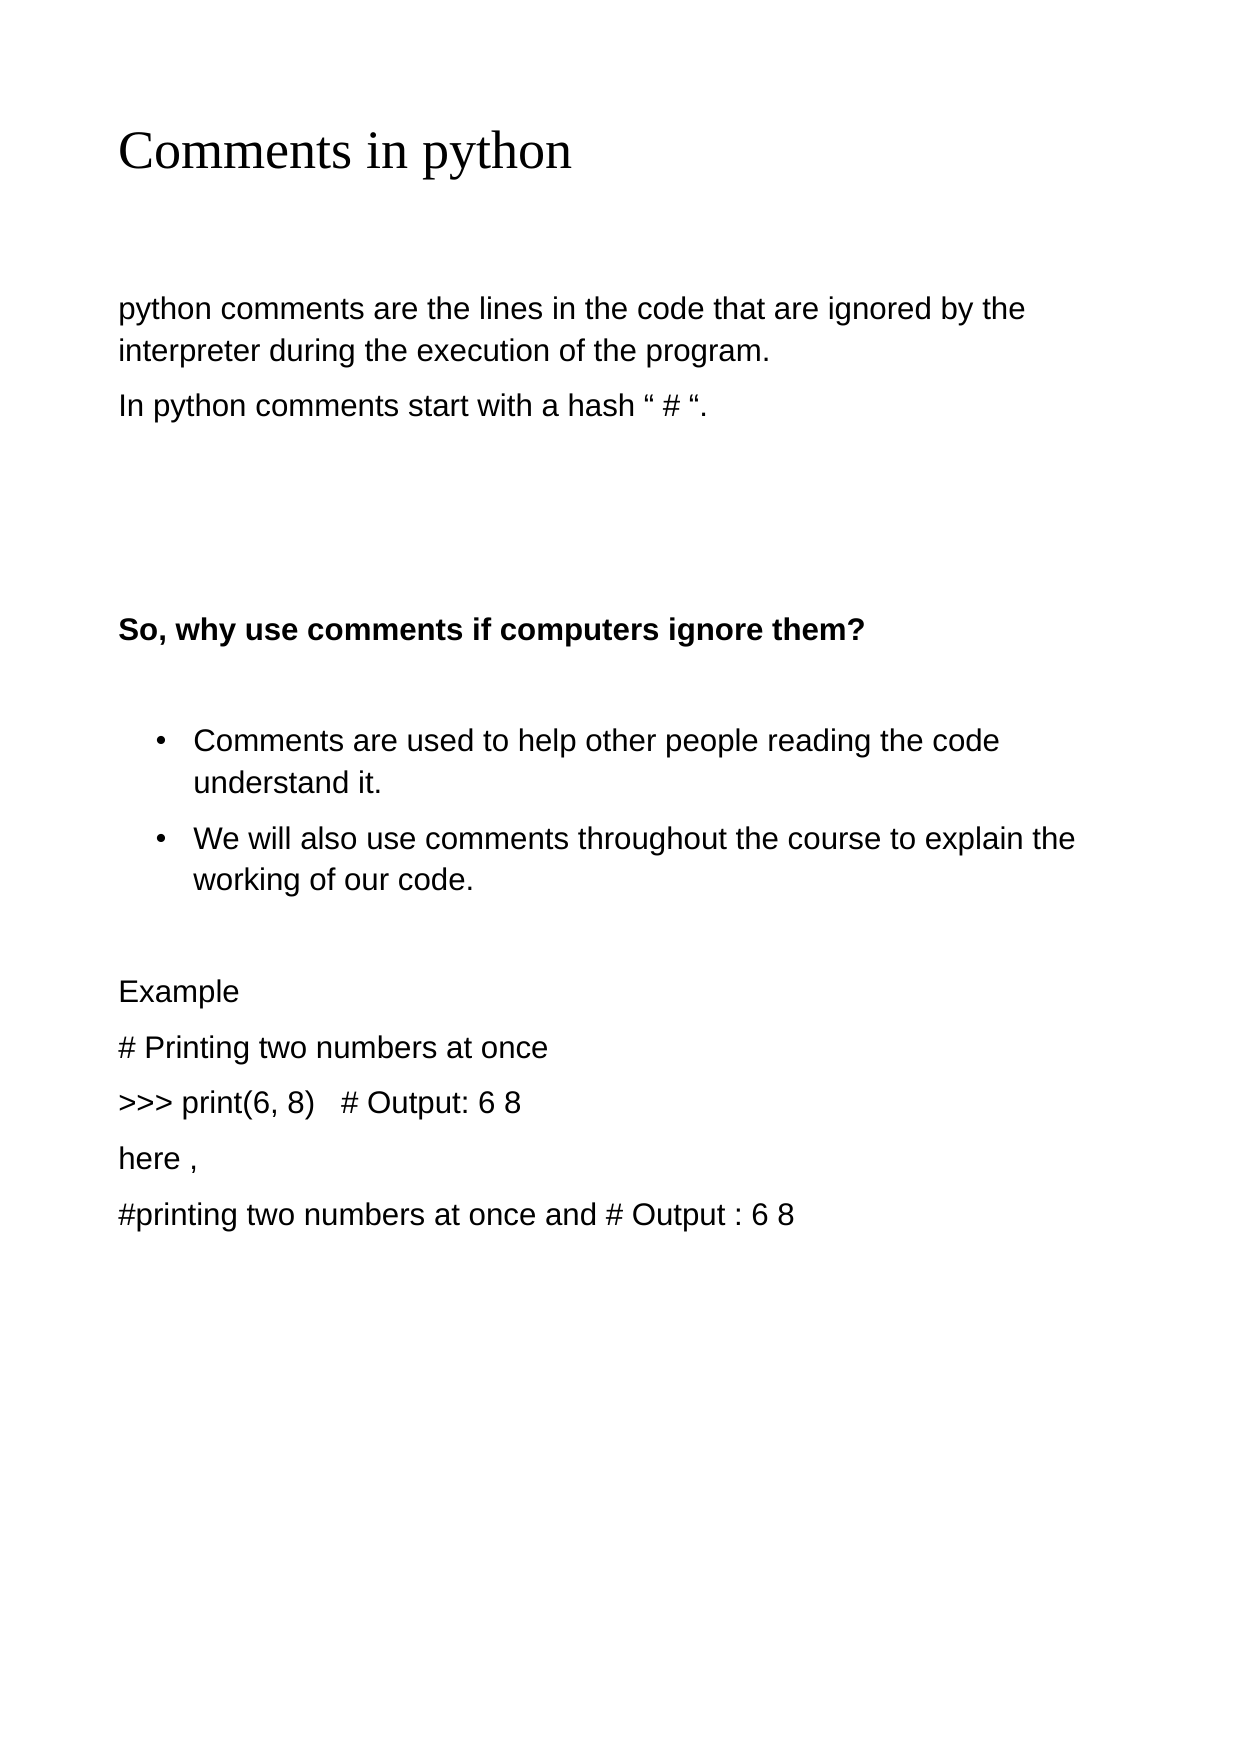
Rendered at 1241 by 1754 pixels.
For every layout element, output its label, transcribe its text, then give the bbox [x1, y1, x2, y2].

text #printing two numbers at once and # Output : 6 8 [118, 1196, 1122, 1232]
text Comments in python [118, 118, 1122, 180]
text python comments are the lines in the code that are ignored by the interpreter during the execution of the program. [118, 290, 1122, 368]
list We will also use comments throughout the course to explain the working of our code. [156, 820, 1122, 897]
text >>> print(6, 8) # Output: 6 8 [118, 1084, 1122, 1121]
text here , [118, 1140, 1122, 1176]
text In python comments start with a hash “ # “. [118, 387, 1122, 423]
text So, why use comments if computers ignore them? [118, 611, 1122, 647]
text Example [118, 973, 1122, 1009]
text # Printing two numbers at once [118, 1029, 1122, 1065]
list Comments are used to help other people reading the code understand it. [156, 722, 1122, 800]
